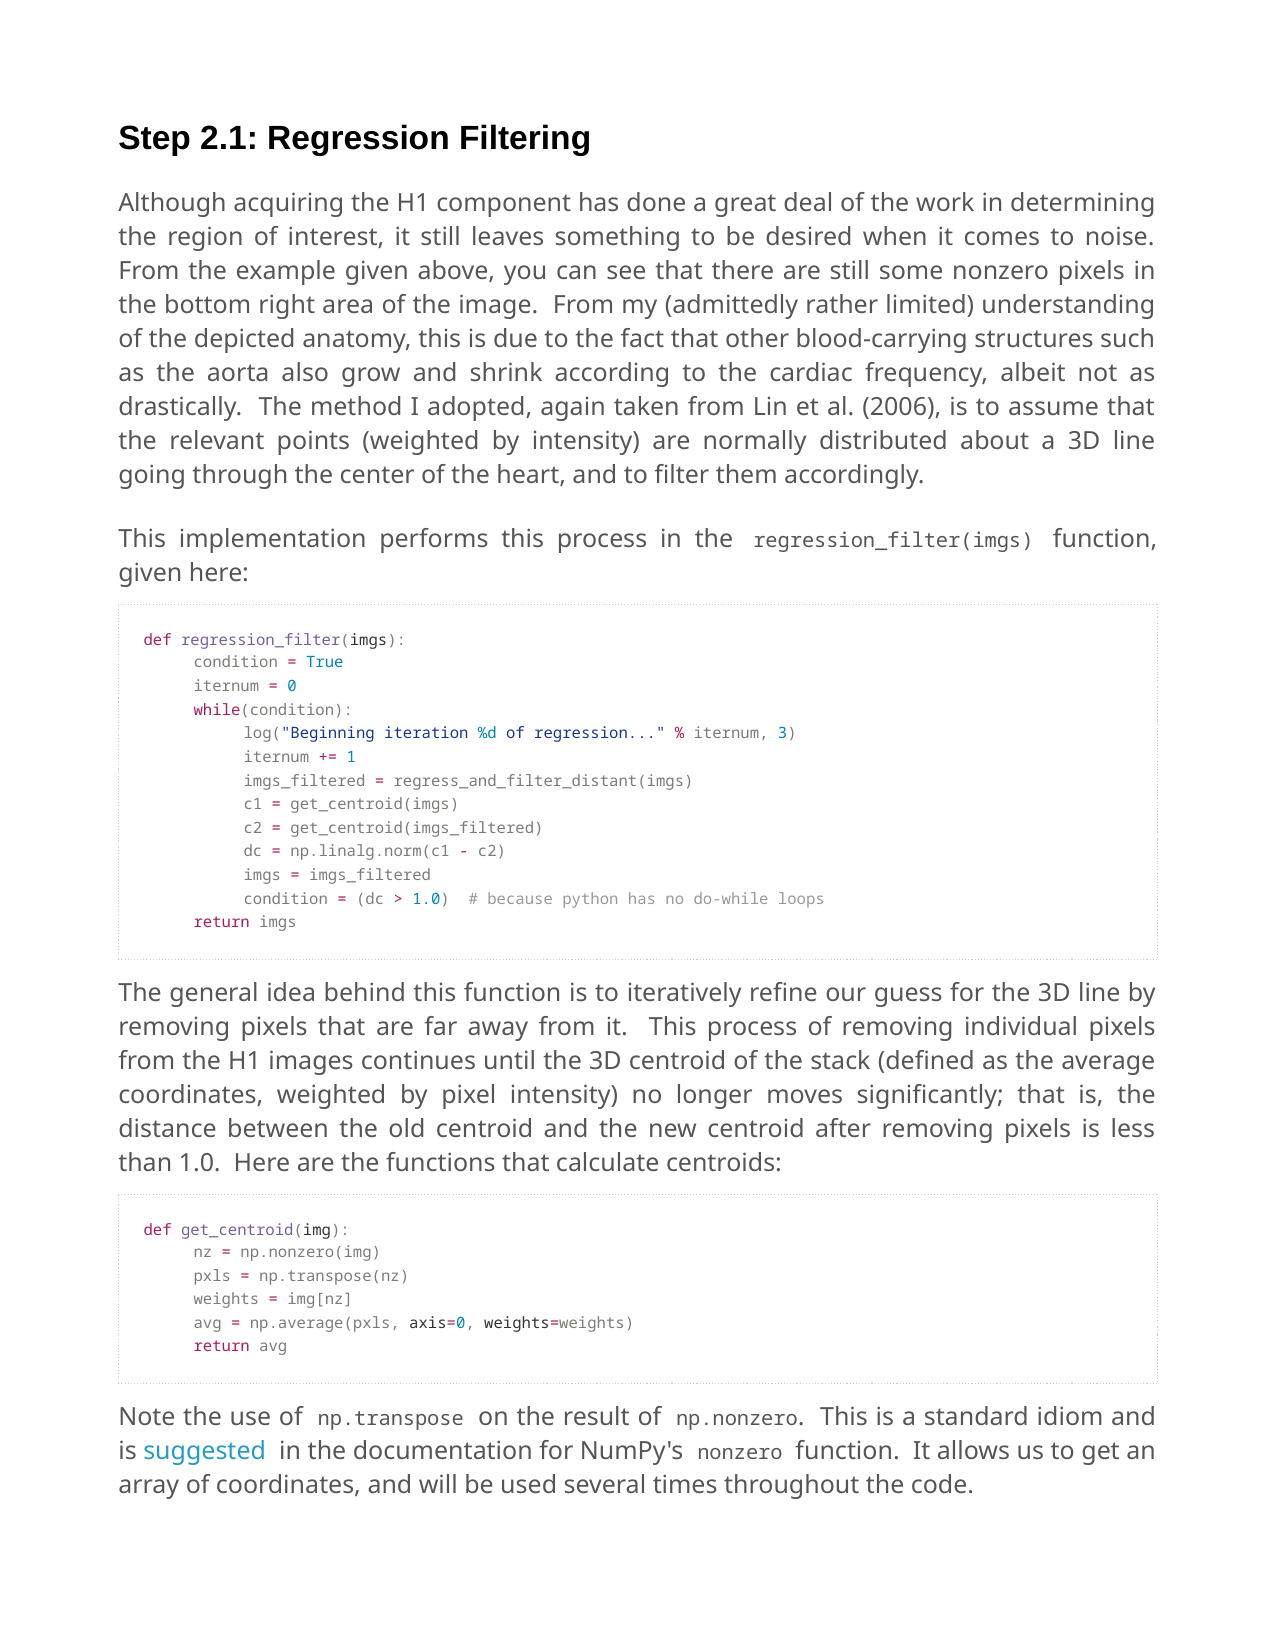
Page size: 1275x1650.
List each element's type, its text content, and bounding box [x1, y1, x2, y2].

text imgs = imgs_filtered [118, 838, 1157, 862]
text imgs_filtered = regress_and_filter_distant(imgs) [118, 743, 1157, 767]
text The general idea behind this function is to iteratively refine our guess for the 3D line by removing pixels that are far away from it. This process of removing individual pixels from the H1 images continues until the 3D centroid of the stack (defined as the average coordinates, weighted by pixel intensity) no longer moves significantly; that is, the distance between the old centroid and the new centroid after removing pixels is less than 1.0. Here are the functions that calculate centroids: [118, 974, 1157, 1178]
text c1 = get_centroid(imgs) [118, 767, 1157, 791]
subtitle Step 2.1: Regression Filtering [118, 118, 1157, 157]
text Note the use of np.transpose on the result of np.nonzero. This is a standard idiom and is suggested in the documentation for NumPy's nonzero function. It allows us to get an array of coordinates, and will be used several times throughout the code. [118, 1398, 1157, 1500]
text dc = np.linalg.norm(c1 - c2) [118, 814, 1157, 838]
text iternum += 1 [118, 720, 1157, 743]
text while(condition): [118, 672, 1157, 696]
text iternum = 0 [118, 649, 1157, 672]
text weights = img[nz] [118, 1262, 1157, 1286]
text return avg [118, 1309, 1157, 1383]
text condition = True [118, 625, 1157, 649]
text log("Beginning iteration %d of regression..." % iternum, 3) [118, 696, 1157, 720]
text def regression_filter(imgs): [118, 604, 1157, 625]
text nz = np.nonzero(img) [118, 1215, 1157, 1238]
text condition = (dc > 1.0) # because python has no do-while loops [118, 862, 1157, 885]
text Although acquiring the H1 component has done a great deal of the work in determining the region of interest, it still leaves something to be desired when it comes to noise. From the example given above, you can see that there are still some nonzero pixels in the bottom right area of the image. From my (admittedly rather limited) understanding of the depicted anatomy, this is due to the fact that other blood-carrying structures such as the aorta also grow and shrink according to the cardiac frequency, albeit not as drastically. The method I adopted, again taken from Lin et al. (2006), is to assume that the relevant points (weighted by intensity) are normally distributed about a 3D line going through the center of the heart, and to filter them accordingly. [118, 184, 1157, 491]
text avg = np.average(pxls, axis=0, weights=weights) [118, 1286, 1157, 1309]
text c2 = get_centroid(imgs_filtered) [118, 791, 1157, 814]
text pxls = np.transpose(nz) [118, 1238, 1157, 1262]
text This implementation performs this process in the regression_filter(imgs) function, given here: [118, 521, 1157, 589]
text return imgs [118, 885, 1157, 959]
text def get_centroid(img): [118, 1193, 1157, 1215]
